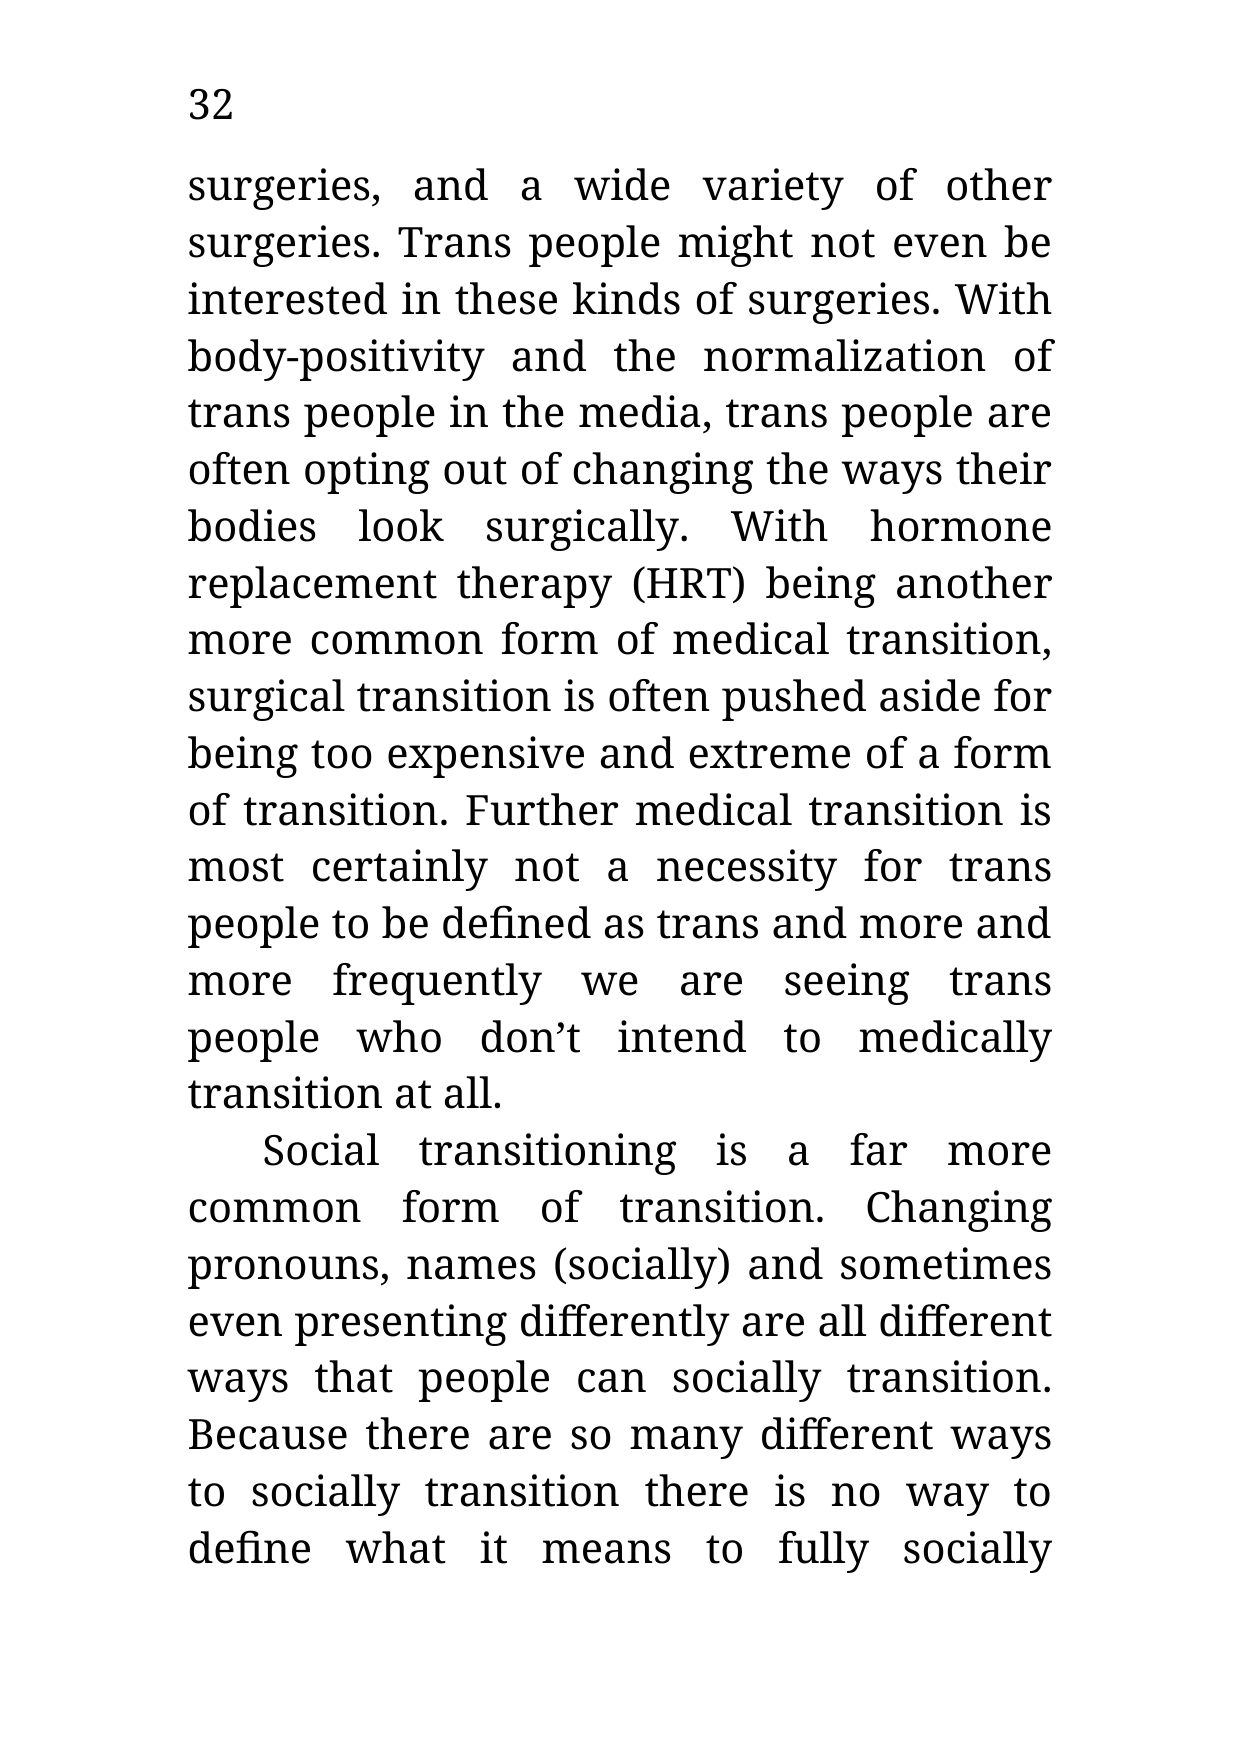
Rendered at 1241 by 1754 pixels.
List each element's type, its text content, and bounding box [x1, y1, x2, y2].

text Social transitioning is a far more common form of transition. Changing pronouns, names (socially) and sometimes even presenting differently are all different ways that people can socially transition. Because there are so many different ways to socially transition there is no way to define what it means to fully socially [187, 1121, 1053, 1575]
text surgeries, and a wide variety of other surgeries. Trans people might not even be interested in these kinds of surgeries. With body-positivity and the normalization of trans people in the media, trans people are often opting out of changing the ways their bodies look surgically. With hormone replacement therapy (HRT) being another more common form of medical transition, surgical transition is often pushed aside for being too expensive and extreme of a form of transition. Further medical transition is most certainly not a necessity for trans people to be defined as trans and more and more frequently we are seeing trans people who don’t intend to medically transition at all. [187, 156, 1053, 1121]
